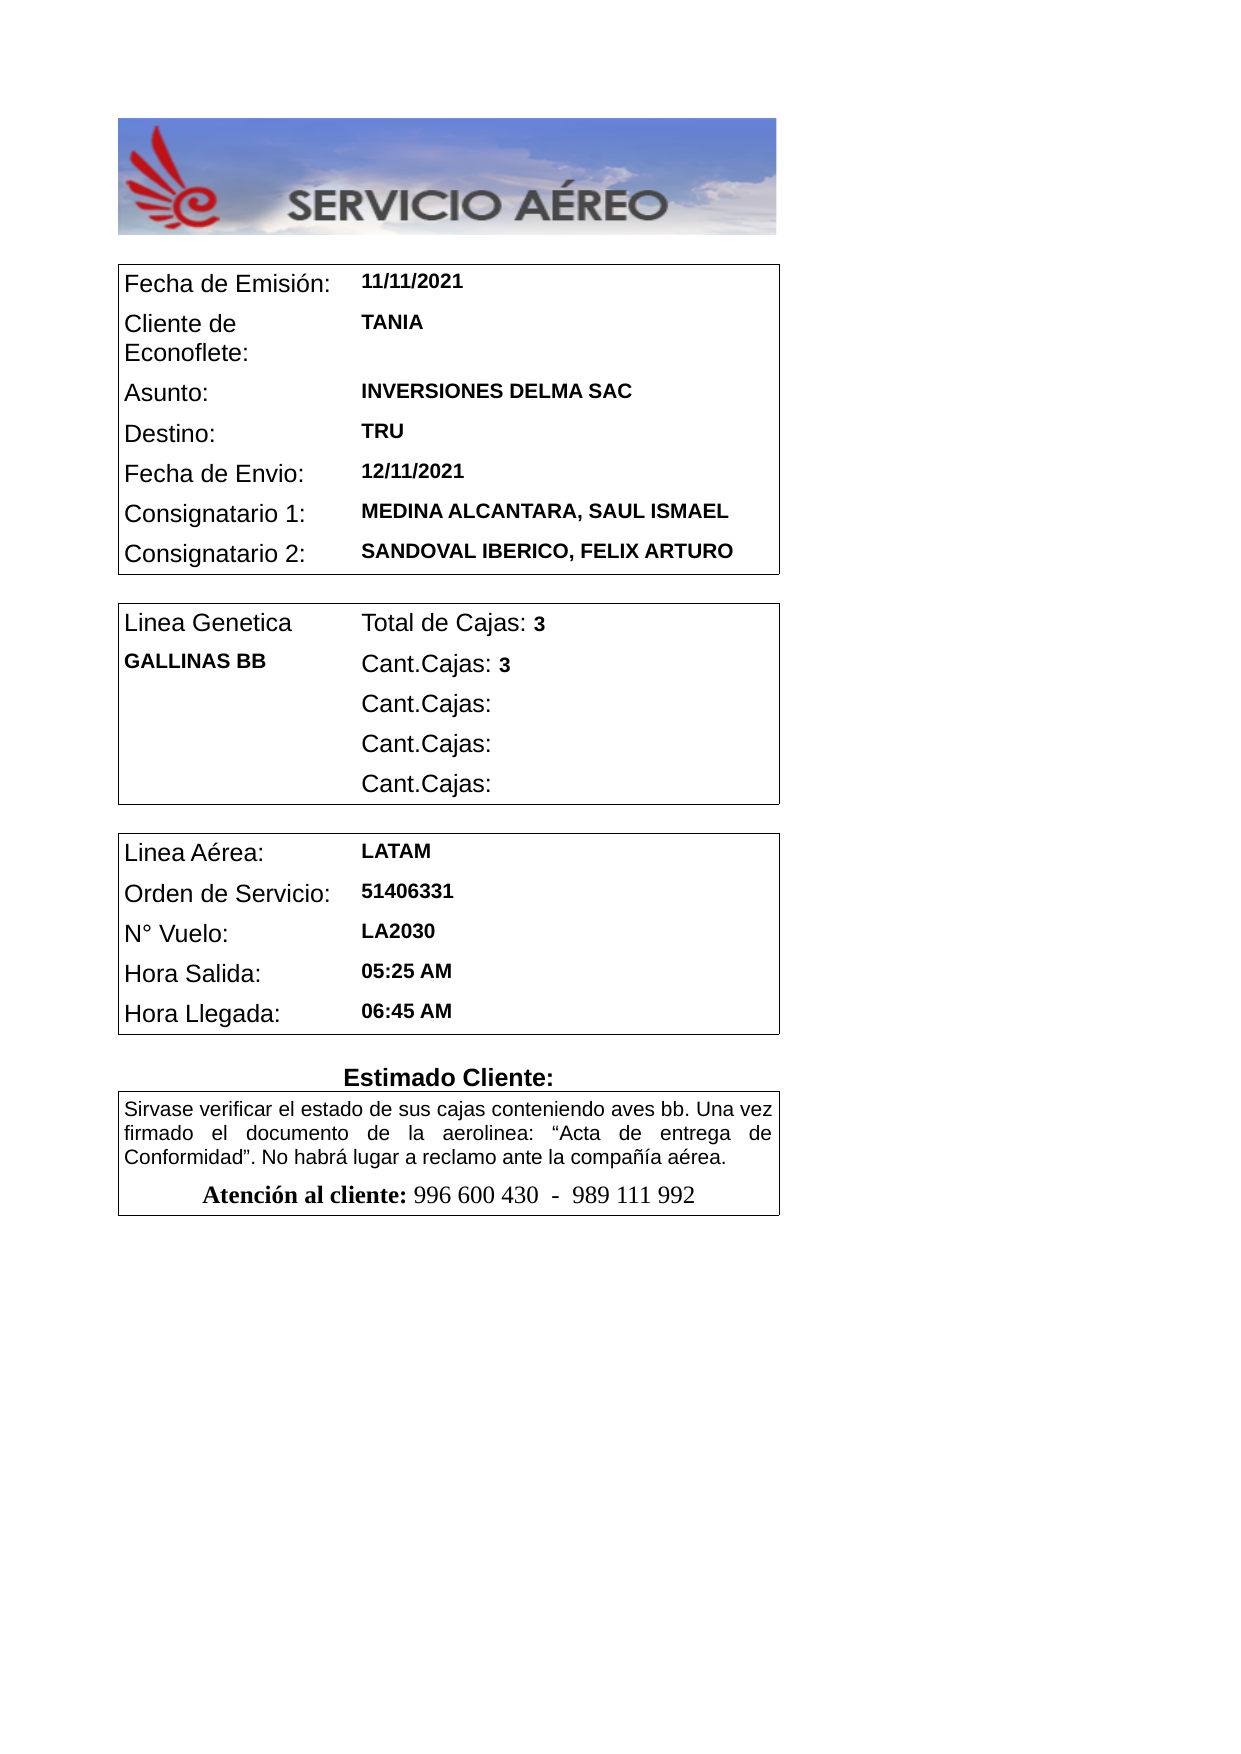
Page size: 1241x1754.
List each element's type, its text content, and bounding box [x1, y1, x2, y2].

table_cell LATAM [356, 834, 779, 873]
table_cell GALLINAS BB [119, 643, 356, 683]
table_cell N° Vuelo: [119, 913, 356, 953]
table_cell Cant.Cajas: [356, 764, 779, 804]
table_cell 12/11/2021 [356, 453, 779, 493]
table_cell [119, 683, 356, 723]
table_cell Linea Genetica [119, 604, 356, 643]
table_cell SANDOVAL IBERICO, FELIX ARTURO [356, 534, 779, 574]
table_cell Consignatario 2: [119, 534, 356, 574]
table_cell TANIA [356, 304, 779, 373]
table_cell Orden de Servicio: [119, 873, 356, 913]
table_cell Estimado Cliente: [118, 1035, 779, 1091]
table_cell TRU [356, 413, 779, 453]
table_cell Cliente de Econoflete: [119, 304, 356, 373]
table_cell [118, 805, 356, 833]
table_cell [119, 764, 356, 804]
table_cell LA2030 [356, 913, 779, 953]
table_cell Cant.Cajas: [356, 683, 779, 723]
table_cell Cant.Cajas: 3 [356, 643, 779, 683]
table_cell 05:25 AM [356, 953, 779, 993]
table_cell Cant.Cajas: [356, 723, 779, 763]
table_cell [356, 805, 779, 833]
table_header Fecha de Emisión: [119, 265, 356, 304]
table_cell Hora Llegada: [119, 994, 356, 1034]
picture [118, 118, 777, 235]
table_cell INVERSIONES DELMA SAC [356, 373, 779, 413]
table_cell [118, 575, 356, 603]
table_cell Atención al cliente: 996 600 430 - 989 111 992 [119, 1175, 779, 1215]
table_cell Consignatario 1: [119, 493, 356, 533]
table_cell Hora Salida: [119, 953, 356, 993]
table_cell Linea Aérea: [119, 834, 356, 873]
table_cell MEDINA ALCANTARA, SAUL ISMAEL [356, 493, 779, 533]
table_cell Asunto: [119, 373, 356, 413]
table_cell Total de Cajas: 3 [356, 604, 779, 643]
table_cell 06:45 AM [356, 994, 779, 1034]
table_cell Fecha de Envio: [119, 453, 356, 493]
table_cell [356, 575, 779, 603]
table_header 11/11/2021 [356, 265, 779, 304]
table_cell 51406331 [356, 873, 779, 913]
table_cell Destino: [119, 413, 356, 453]
table_cell Sirvase verificar el estado de sus cajas conteniendo aves bb. Una vez firmado el documento de la aerolinea: “Acta de entrega de Conformidad”. No habrá lugar a reclamo ante la compañía aérea. [119, 1092, 779, 1175]
table_cell [119, 723, 356, 763]
